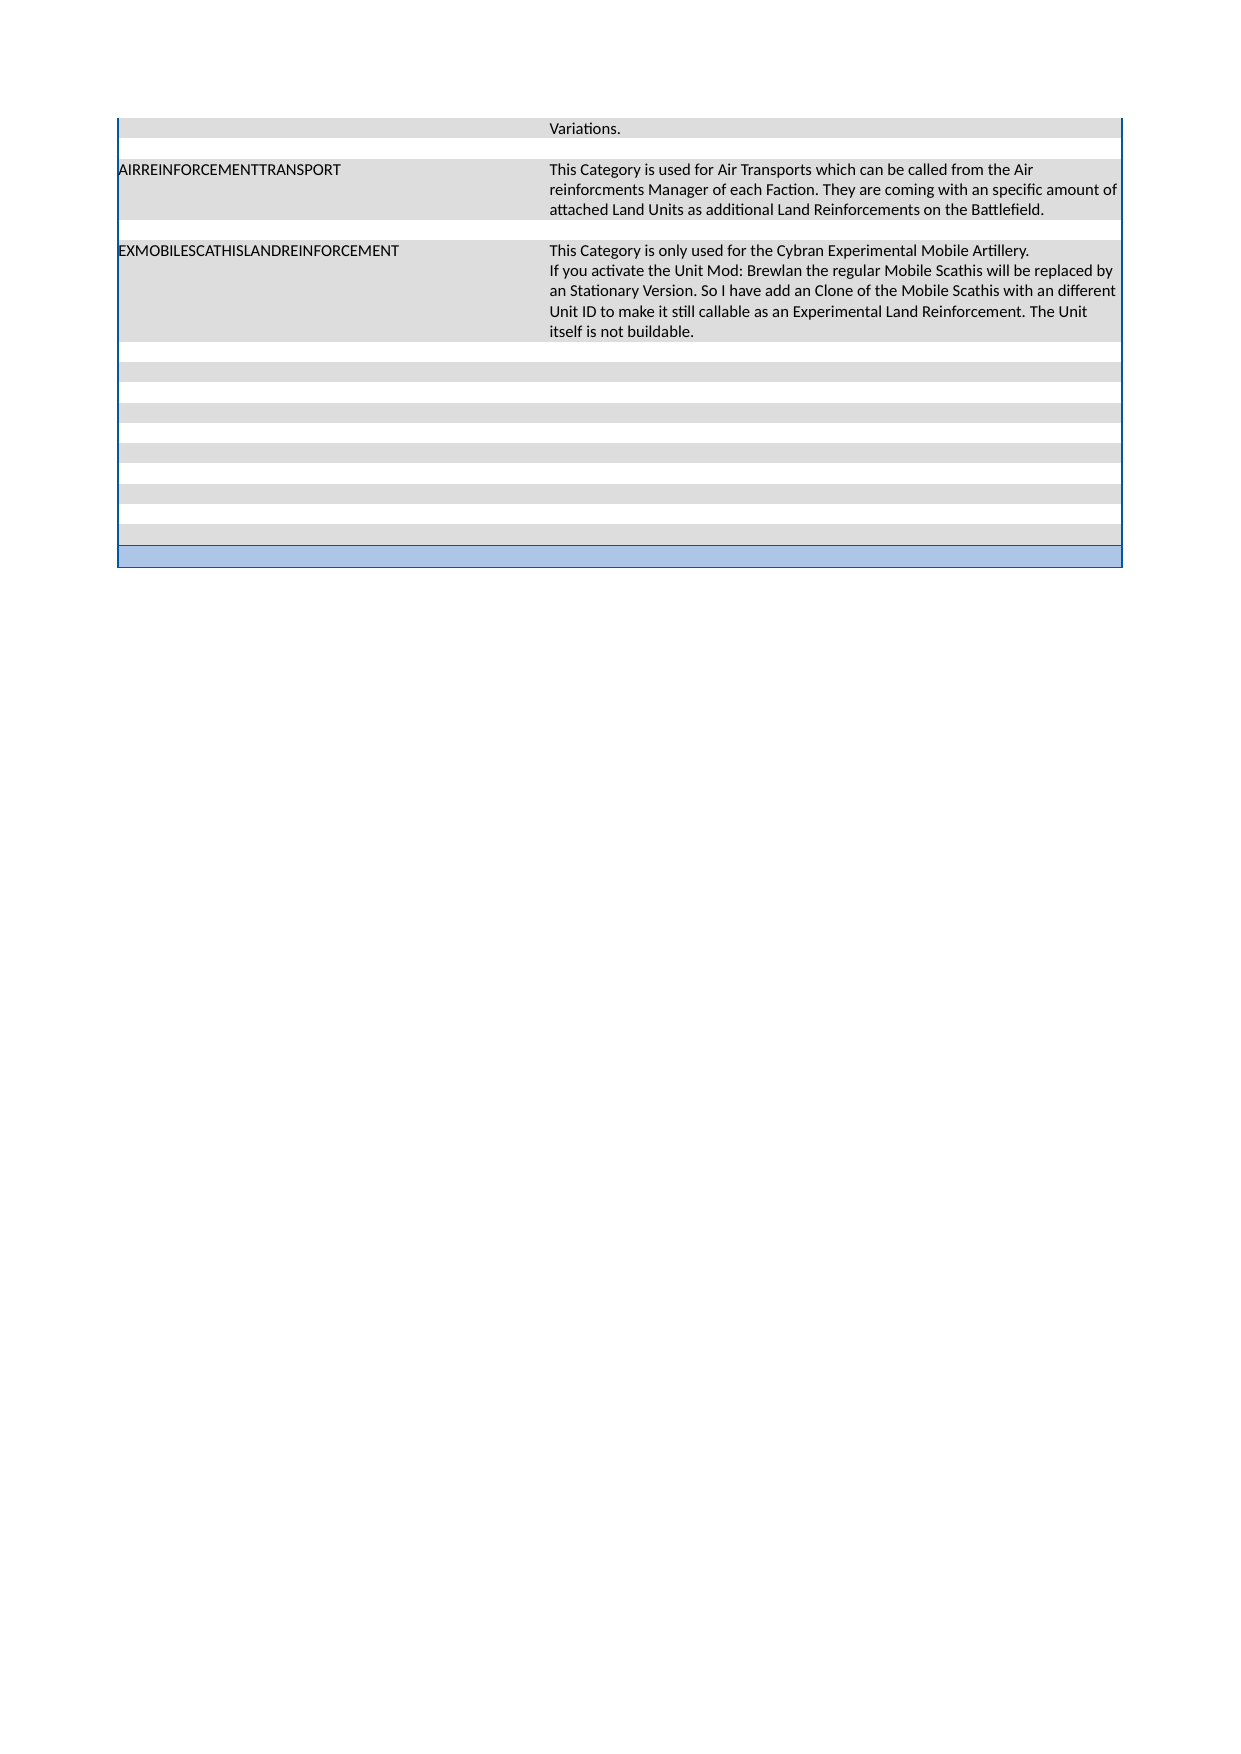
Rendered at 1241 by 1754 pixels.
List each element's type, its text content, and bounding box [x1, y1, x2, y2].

table_cell [119, 139, 549, 159]
table_cell [119, 382, 549, 402]
table_cell [549, 524, 1121, 545]
table_cell [119, 524, 549, 545]
table_cell EXMOBILESCATHISLANDREINFORCEMENT [119, 240, 549, 342]
table_cell Variations. [549, 118, 1121, 138]
table_cell [119, 443, 549, 463]
table_cell [549, 464, 1121, 484]
table_cell [119, 403, 549, 423]
table_cell [119, 484, 549, 504]
table_cell [549, 382, 1121, 402]
table_cell [549, 220, 1121, 240]
table_cell [549, 342, 1121, 362]
table_cell [119, 504, 549, 524]
table_cell [119, 362, 549, 382]
table_cell [549, 504, 1121, 524]
table_cell This Category is only used for the Cybran Experimental Mobile Artillery. If you activate the Unit Mod: Brewlan the regular Mobile Scathis will be replaced by an Stationary Version. So I have add an Clone of the Mobile Scathis with an different Unit ID to make it still callable as an Experimental Land Reinforcement. The Unit itself is not buildable. [549, 240, 1121, 342]
table_cell AIRREINFORCEMENTTRANSPORT [119, 159, 549, 220]
table_cell [549, 423, 1121, 443]
table_cell [119, 464, 549, 484]
table_cell [549, 362, 1121, 382]
table_cell [549, 443, 1121, 463]
table_cell [119, 220, 549, 240]
table_cell This Category is used for Air Transports which can be called from the Air reinforcments Manager of each Faction. They are coming with an specific amount of attached Land Units as additional Land Reinforcements on the Battlefield. [549, 159, 1121, 220]
table_cell [549, 139, 1121, 159]
table_cell [119, 342, 549, 362]
table_cell [549, 546, 1121, 567]
table_cell [119, 546, 549, 567]
table_cell [119, 423, 549, 443]
table_cell [549, 403, 1121, 423]
table_cell [119, 118, 549, 138]
table_cell [549, 484, 1121, 504]
